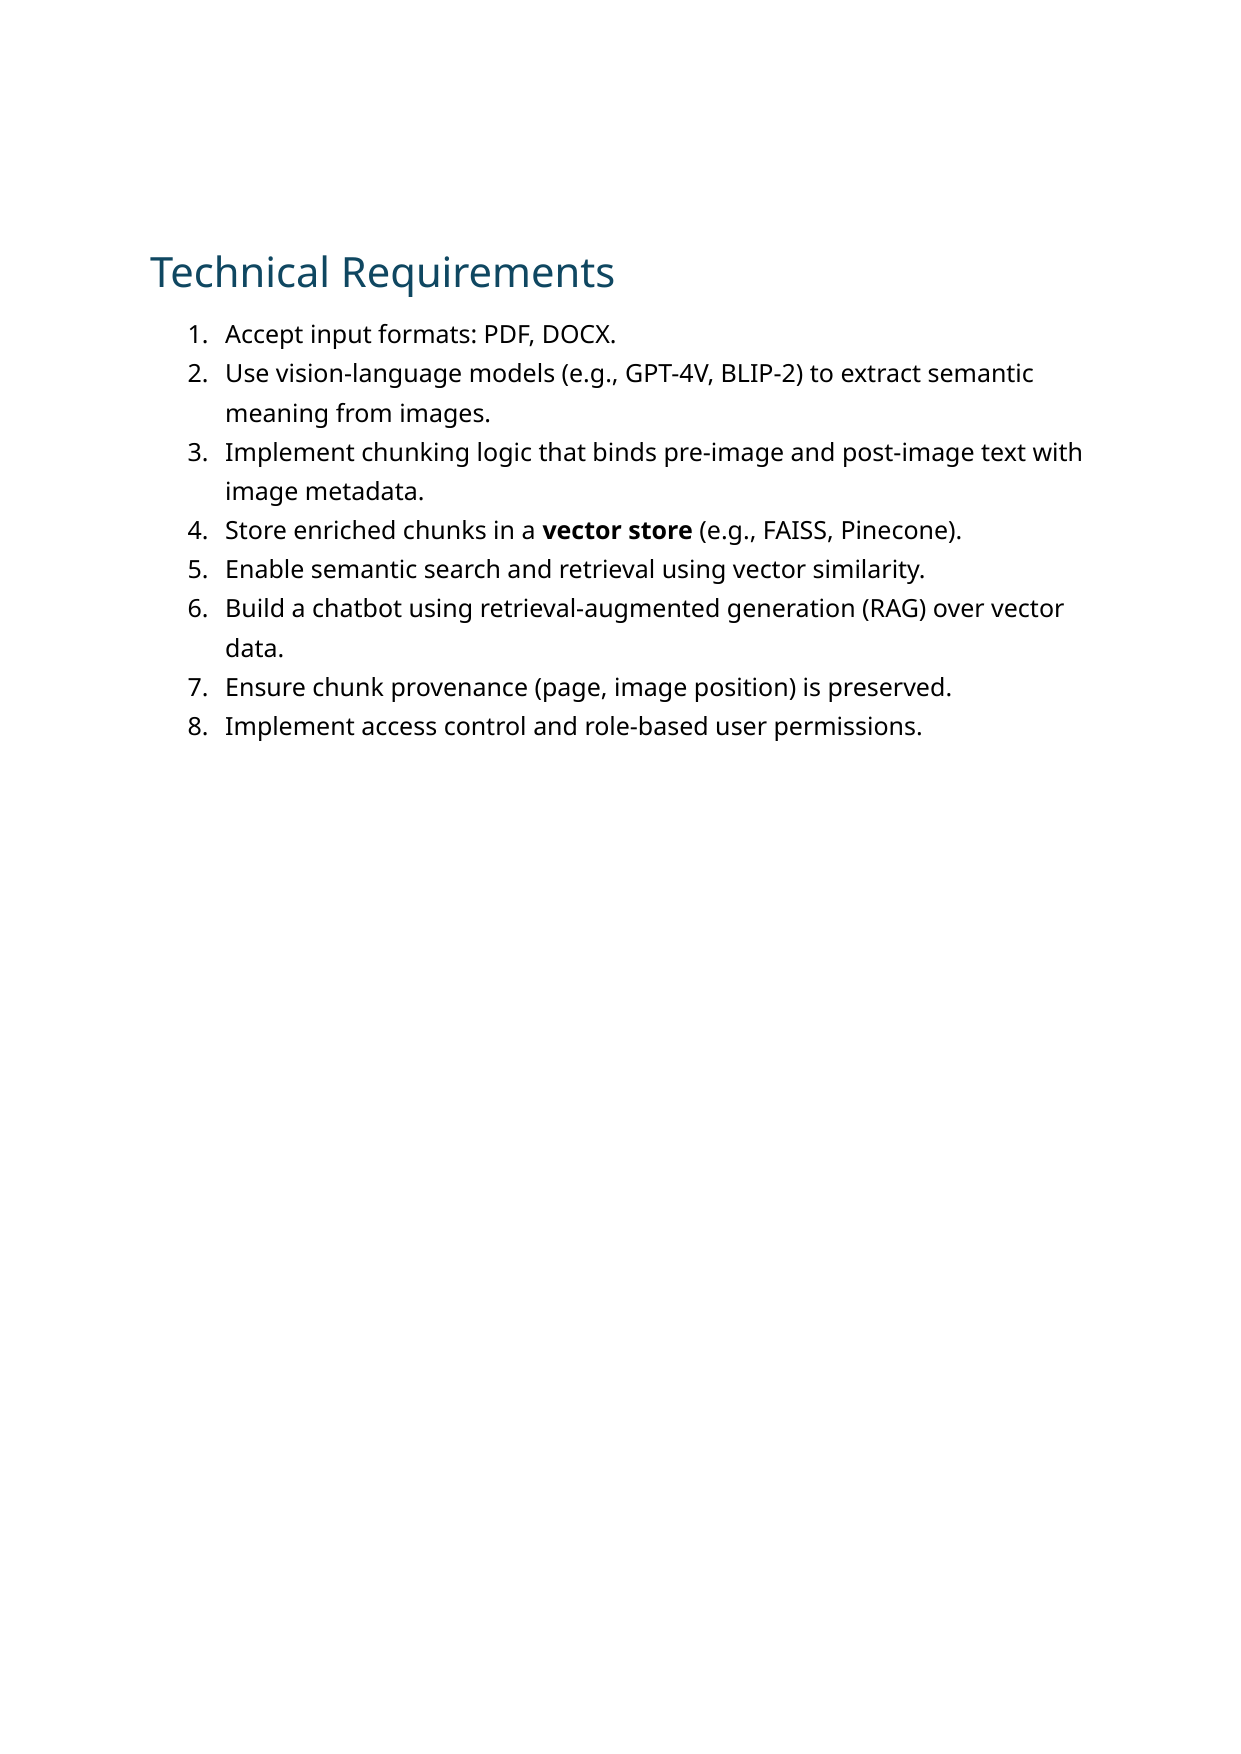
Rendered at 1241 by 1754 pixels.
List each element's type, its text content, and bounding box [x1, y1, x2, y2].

subtitle Technical Requirements [150, 243, 1090, 300]
list Store enriched chunks in a vector store (e.g., FAISS, Pinecone). [187, 513, 1090, 547]
list Implement chunking logic that binds pre-image and post-image text with image metadata. [187, 434, 1090, 508]
list Accept input formats: PDF, DOCX. [187, 317, 1090, 351]
list Build a chatbot using retrieval-augmented generation (RAG) over vector data. [187, 591, 1090, 664]
list Ensure chunk provenance (page, image position) is preserved. [187, 669, 1090, 703]
list Use vision-language models (e.g., GPT-4V, BLIP-2) to extract semantic meaning from images. [187, 356, 1090, 429]
list Enable semantic search and retrieval using vector similarity. [187, 552, 1090, 586]
list Implement access control and role-based user permissions. [187, 708, 1090, 743]
